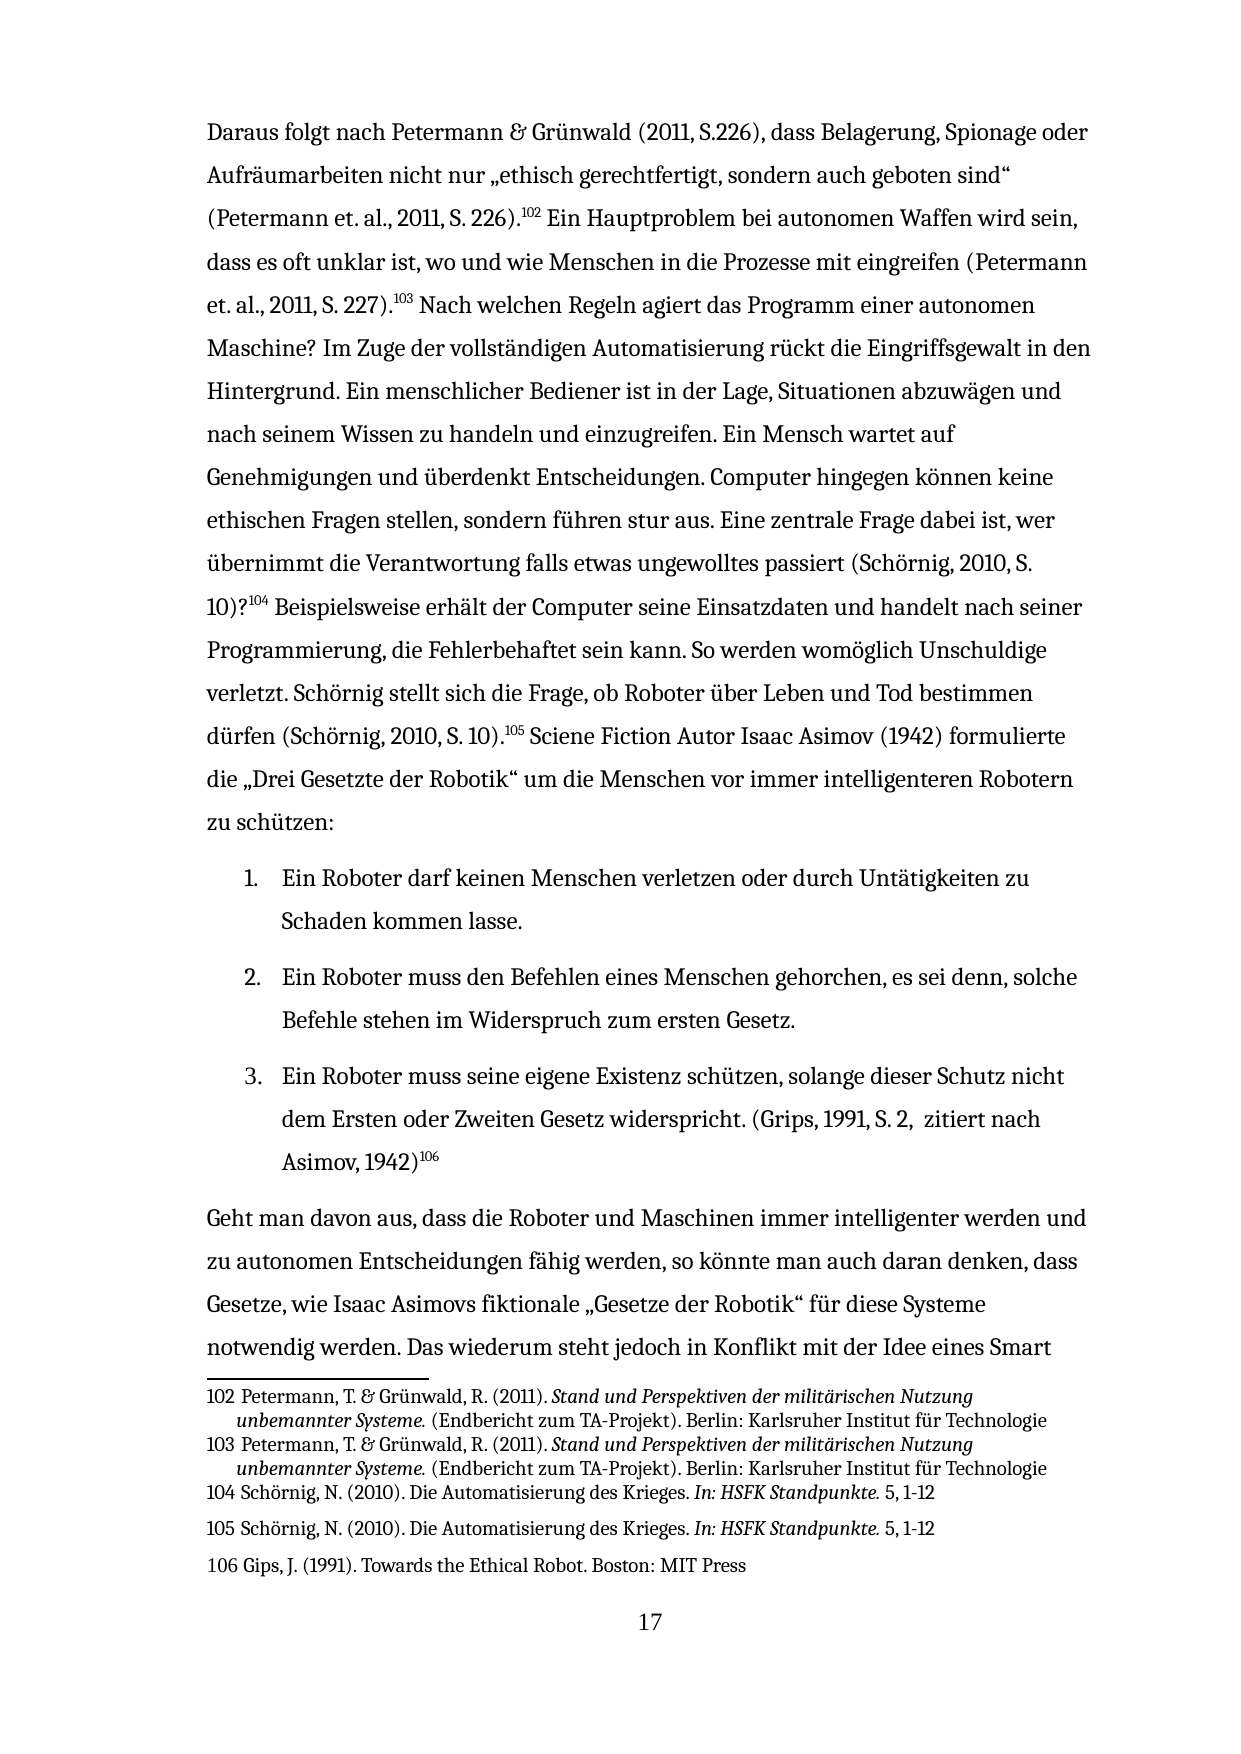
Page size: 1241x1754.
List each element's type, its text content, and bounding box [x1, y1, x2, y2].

text Schörnig, N. (2010). Die Automatisierung des Krieges. In: HSFK Standpunkte. 5, 1-12 [207, 1481, 1093, 1505]
list Ein Roboter darf keinen Menschen verletzen oder durch Untätigkeiten zu Schaden kommen lasse. [244, 864, 1093, 936]
list Ein Roboter muss seine eigene Existenz schützen, solange dieser Schutz nicht dem Ersten oder Zweiten Gesetz widerspricht. (Grips, 1991, S. 2, zitiert nach Asimov, 1942) [244, 1061, 1093, 1177]
text Geht man davon aus, dass die Roboter und Maschinen immer intelligenter werden und zu autonomen Entscheidungen fähig werden, so könnte man auch daran denken, dass Gesetze, wie Isaac Asimovs fiktionale „Gesetze der Robotik“ für diese Systeme notwendig werden. Das wiederum steht jedoch in Konflikt mit der Idee eines Smart [207, 1204, 1093, 1362]
text Petermann, T. & Grünwald, R. (2011). Stand und Perspektiven der militärischen Nutzung unbemannter Systeme. (Endbericht zum TA-Projekt). Berlin: Karlsruher Institut für Technologie [207, 1433, 1093, 1481]
list Ein Roboter muss den Befehlen eines Menschen gehorchen, es sei denn, solche Befehle stehen im Widerspruch zum ersten Gesetz. [244, 962, 1093, 1034]
list Gips, J. (1991). Towards the Ethical Robot. Boston: MIT Press [207, 1553, 1093, 1578]
text Schörnig, N. (2010). Die Automatisierung des Krieges. In: HSFK Standpunkte. 5, 1-12 [207, 1517, 1093, 1541]
text Petermann, T. & Grünwald, R. (2011). Stand und Perspektiven der militärischen Nutzung unbemannter Systeme. (Endbericht zum TA-Projekt). Berlin: Karlsruher Institut für Technologie [207, 1385, 1093, 1433]
text Daraus folgt nach Petermann & Grünwald (2011, S.226), dass Belagerung, Spionage oder Aufräumarbeiten nicht nur „ethisch gerechtfertigt, sondern auch geboten sind“ (Petermann et. al., 2011, S. 226). Ein Hauptproblem bei autonomen Waffen wird sein, dass es oft unklar ist, wo und wie Menschen in die Prozesse mit eingreifen (Petermann et. al., 2011, S. 227). Nach welchen Regeln agiert das Programm einer autonomen Maschine? Im Zuge der vollständigen Automatisierung rückt die Eingriffsgewalt in den Hintergrund. Ein menschlicher Bediener ist in der Lage, Situationen abzuwägen und nach seinem Wissen zu handeln und einzugreifen. Ein Mensch wartet auf Genehmigungen und überdenkt Entscheidungen. Computer hingegen können keine ethischen Fragen stellen, sondern führen stur aus. Eine zentrale Frage dabei ist, wer übernimmt die Verantwortung falls etwas ungewolltes passiert (Schörnig, 2010, S. 10)? Beispielsweise erhält der Computer seine Einsatzdaten und handelt nach seiner Programmierung, die Fehlerbehaftet sein kann. So werden womöglich Unschuldige verletzt. Schörnig stellt sich die Frage, ob Roboter über Leben und Tod bestimmen dürfen (Schörnig, 2010, S. 10). Sciene Fiction Autor Isaac Asimov (1942) formulierte die „Drei Gesetzte der Robotik“ um die Menschen vor immer intelligenteren Robotern zu schützen: [207, 118, 1093, 837]
